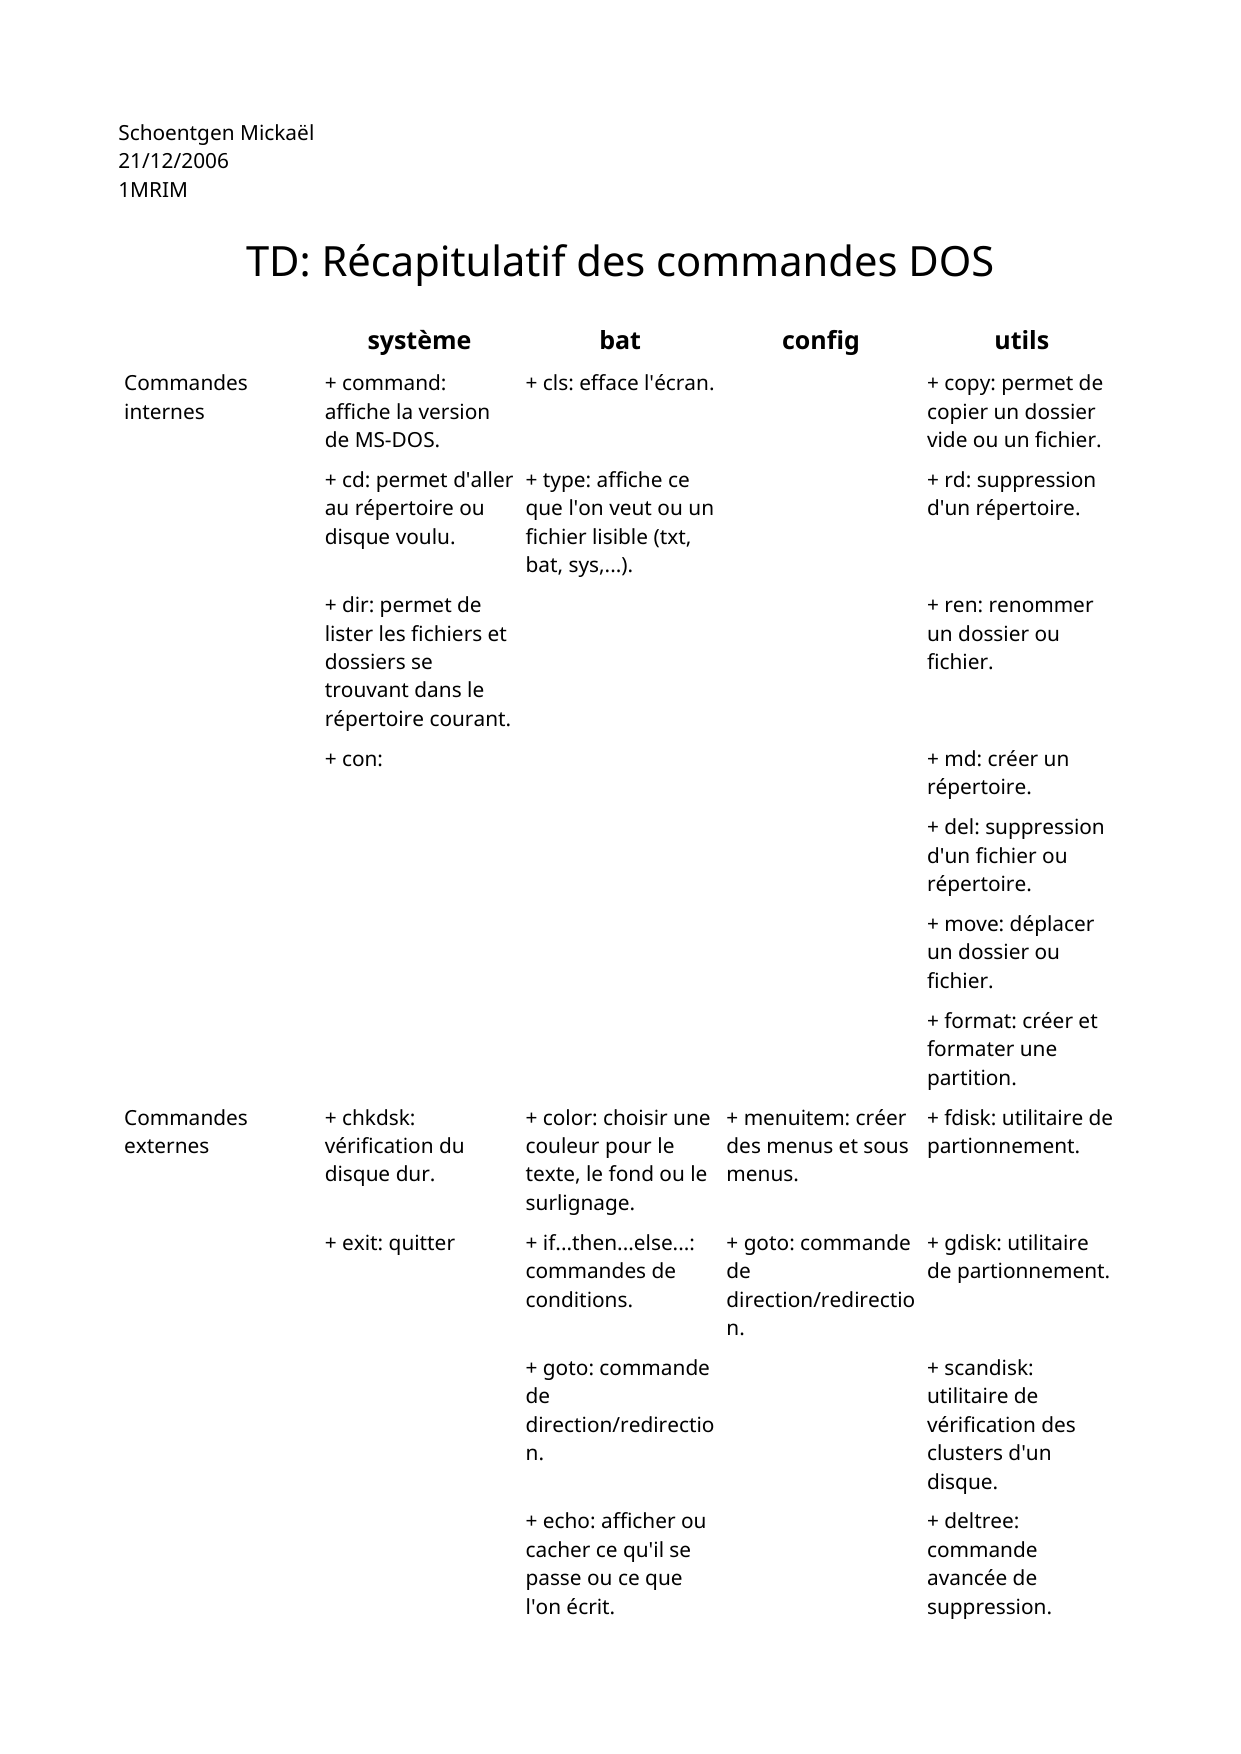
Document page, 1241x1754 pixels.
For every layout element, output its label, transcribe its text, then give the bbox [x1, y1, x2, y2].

table_cell [720, 738, 921, 807]
table_header système [319, 317, 519, 363]
table_cell + format: créer et formater une partition. [921, 1000, 1122, 1097]
table_header [720, 363, 921, 459]
table_cell [720, 585, 921, 738]
table_cell + echo: afficher ou cacher ce qu'il se passe ou ce que l'on écrit. [520, 1501, 720, 1626]
table_cell [520, 1000, 720, 1097]
table_header config [720, 317, 921, 363]
table_cell + md: créer un répertoire. [921, 738, 1122, 807]
table_cell Commandes internes [118, 363, 319, 1097]
table_cell + move: déplacer un dossier ou fichier. [921, 903, 1122, 1000]
table_cell + gdisk: utilitaire de partionnement. [921, 1222, 1122, 1347]
table_cell [720, 807, 921, 903]
table_cell + scandisk: utilitaire de vérification des clusters d'un disque. [921, 1347, 1122, 1501]
table_cell Commandes externes [118, 1097, 319, 1626]
table_cell [720, 459, 921, 584]
table_cell [720, 903, 921, 1000]
table_header + cls: efface l'écran. [520, 363, 720, 459]
table_cell + del: suppression d'un fichier ou répertoire. [921, 807, 1122, 903]
table_header + command: affiche la version de MS-DOS. [319, 363, 519, 459]
table_header + copy: permet de copier un dossier vide ou un fichier. [921, 363, 1122, 459]
table_cell [319, 1347, 519, 1501]
table_cell + rd: suppression d'un répertoire. [921, 459, 1122, 584]
table_cell + ren: renommer un dossier ou fichier. [921, 585, 1122, 738]
table_cell [319, 1000, 519, 1097]
table_cell [520, 585, 720, 738]
text 1MRIM [118, 175, 1122, 203]
table_header bat [520, 317, 720, 363]
table_header + chkdsk: vérification du disque dur. [319, 1097, 519, 1222]
table_cell + goto: commande de direction/redirection. [520, 1347, 720, 1501]
table_cell + goto: commande de direction/redirection. [720, 1222, 921, 1347]
table_cell [520, 807, 720, 903]
table_cell [319, 1501, 519, 1626]
table_header + menuitem: créer des menus et sous menus. [720, 1097, 921, 1222]
table_cell + deltree: commande avancée de suppression. [921, 1501, 1122, 1626]
table_cell + con: [319, 738, 519, 807]
table_header + color: choisir une couleur pour le texte, le fond ou le surlignage. [520, 1097, 720, 1222]
table_cell [720, 1501, 921, 1626]
table_cell + exit: quitter [319, 1222, 519, 1347]
table_cell + cd: permet d'aller au répertoire ou disque voulu. [319, 459, 519, 584]
table_header utils [921, 317, 1122, 363]
text Schoentgen Mickaël 21/12/2006 [118, 118, 1122, 175]
table_cell [720, 1000, 921, 1097]
table_cell [520, 738, 720, 807]
table_cell [520, 903, 720, 1000]
table_cell + type: affiche ce que l'on veut ou un fichier lisible (txt, bat, sys,...). [520, 459, 720, 584]
table_cell [720, 1347, 921, 1501]
table_cell + dir: permet de lister les fichiers et dossiers se trouvant dans le répertoire courant. [319, 585, 519, 738]
text TD: Récapitulatif des commandes DOS [118, 232, 1122, 289]
table_header [118, 317, 319, 363]
table_cell [319, 903, 519, 1000]
table_cell [319, 807, 519, 903]
table_cell + if...then...else...: commandes de conditions. [520, 1222, 720, 1347]
table_header + fdisk: utilitaire de partionnement. [921, 1097, 1122, 1222]
